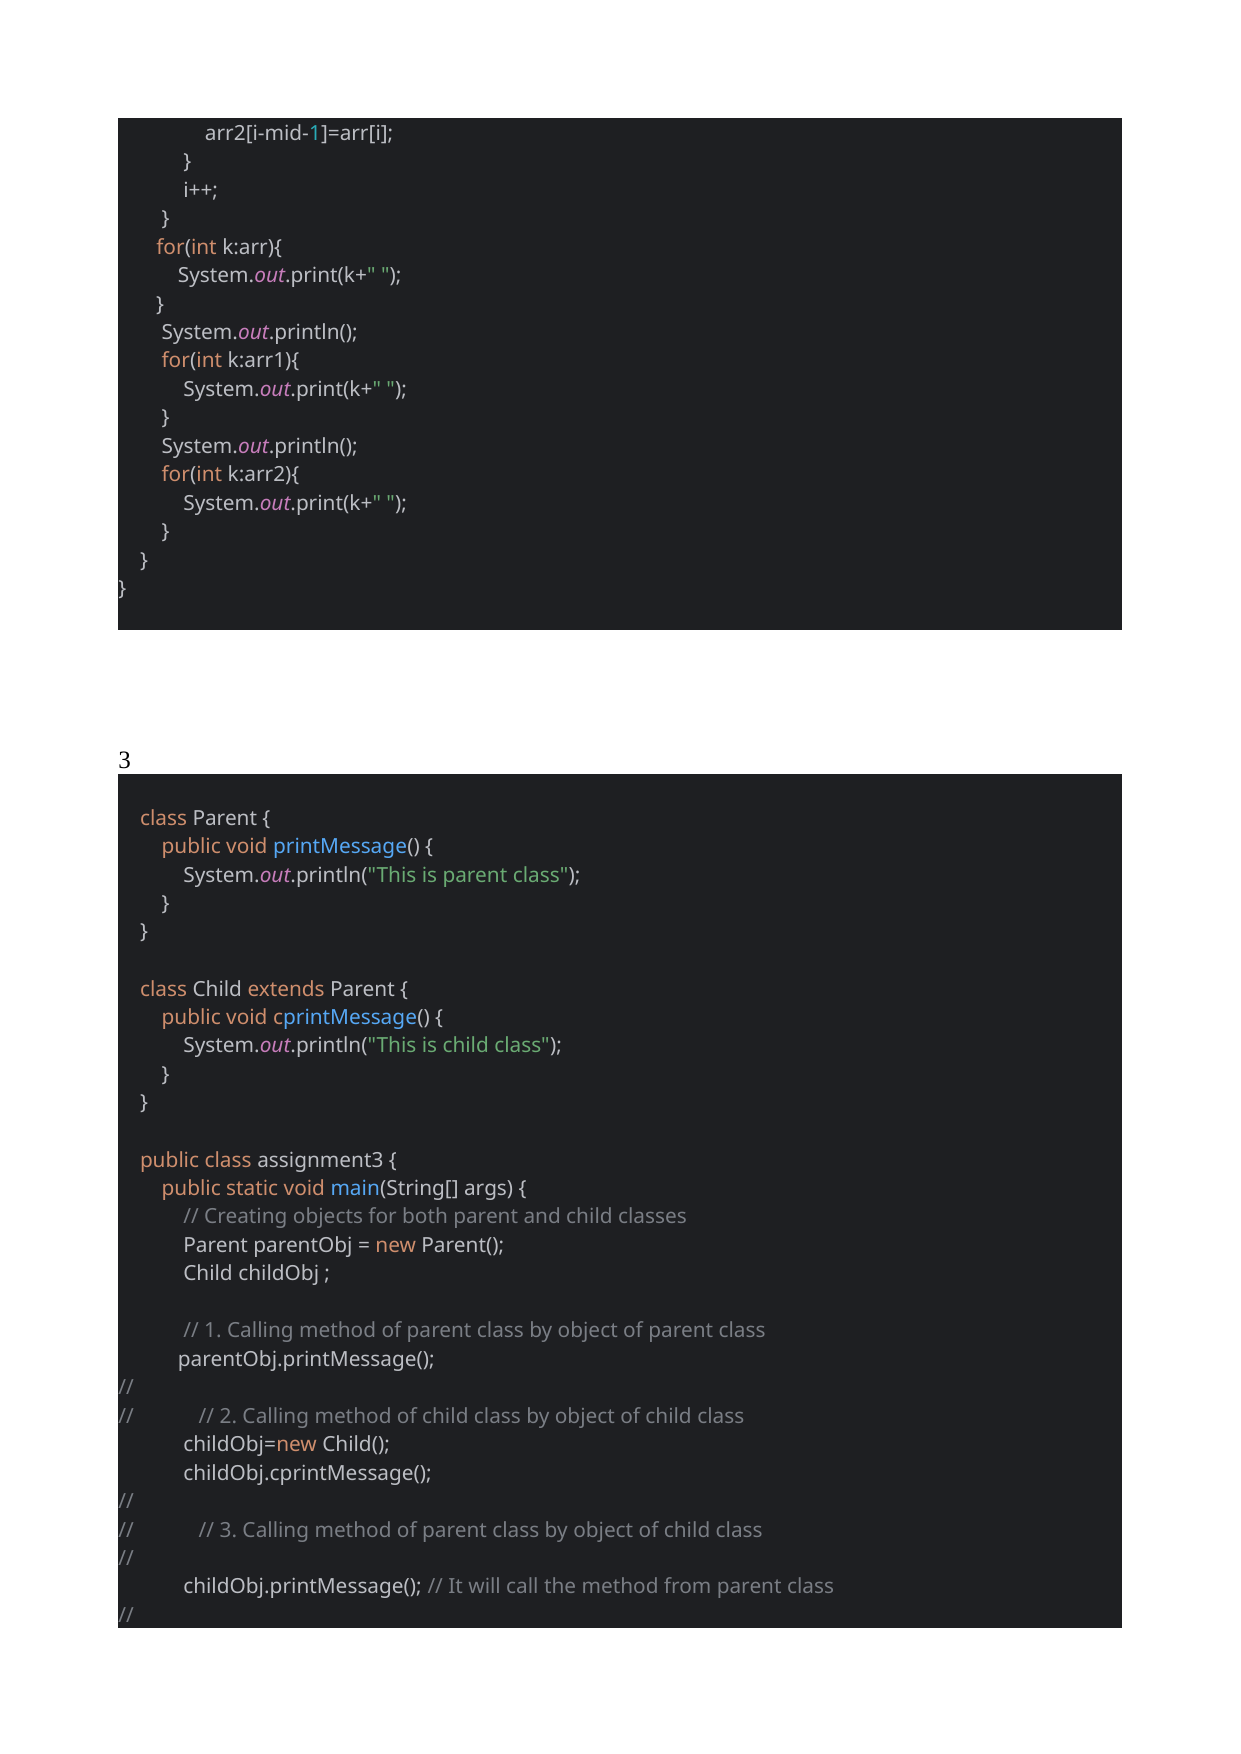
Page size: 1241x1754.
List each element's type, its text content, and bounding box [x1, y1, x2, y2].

text class Parent { public void printMessage() { System.out.println("This is parent class"); } } class Child extends Parent { public void cprintMessage() { System.out.println("This is child class"); } } public class assignment3 { public static void main(String[] args) { // Creating objects for both parent and child classes Parent parentObj = new Parent(); Child childObj ; // 1. Calling method of parent class by object of parent class parentObj.printMessage(); // // // 2. Calling method of child class by object of child class childObj=new Child(); childObj.cprintMessage(); // // // 3. Calling method of parent class by object of child class // childObj.printMessage(); // It will call the method from parent class // [118, 774, 1122, 1628]
text arr2[i-mid-1]=arr[i]; } i++; } for(int k:arr){ System.out.print(k+" "); } System.out.println(); for(int k:arr1){ System.out.print(k+" "); } System.out.println(); for(int k:arr2){ System.out.print(k+" "); } } } [118, 118, 1122, 630]
text 3 [118, 745, 1122, 774]
